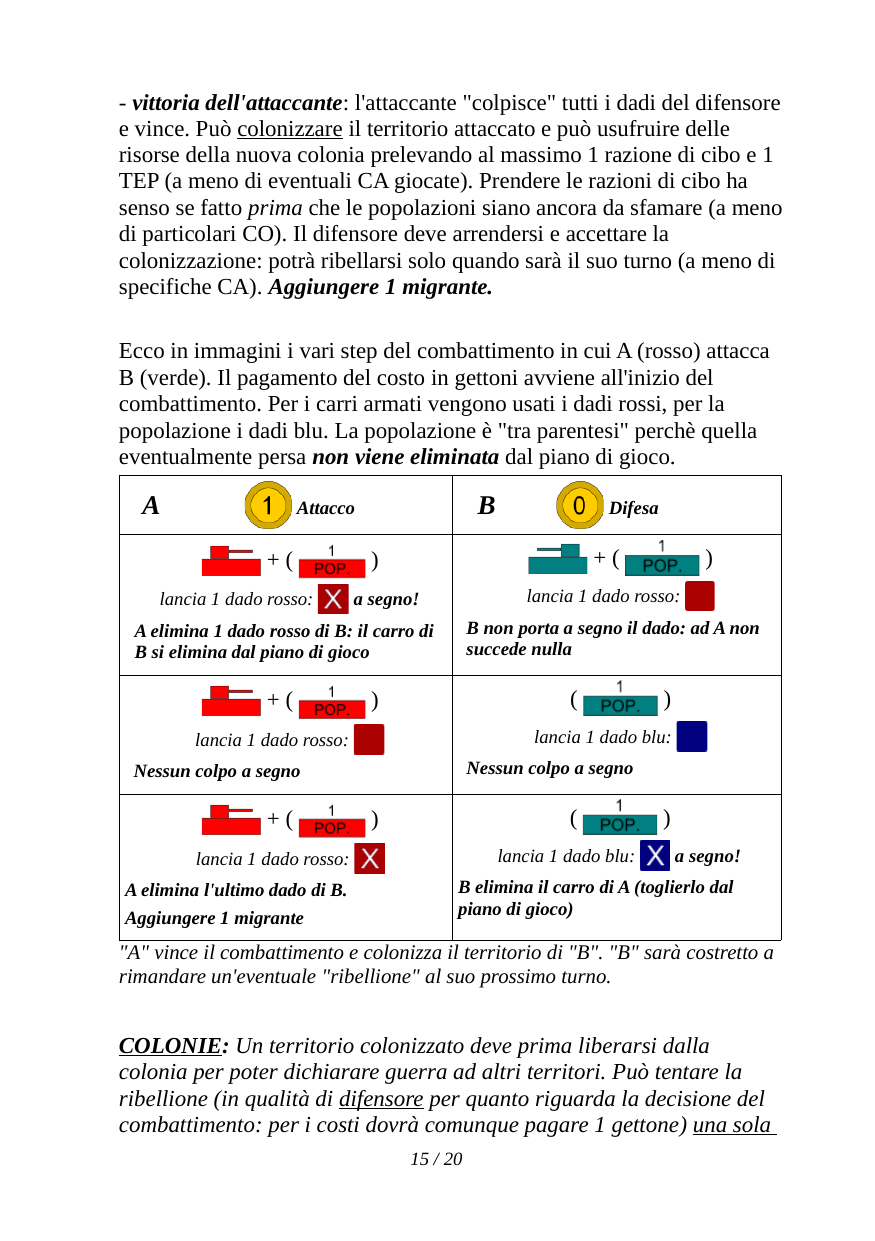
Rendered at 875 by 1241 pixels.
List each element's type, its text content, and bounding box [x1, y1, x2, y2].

picture [556, 481, 604, 529]
picture [354, 843, 385, 874]
picture [640, 840, 670, 871]
table_cell + ( ) lancia 1 dado rosso: B non porta a segno il dado: ad A non succede nulla [453, 535, 781, 674]
picture [201, 543, 261, 576]
text - vittoria dell'attaccante: l'attaccante "colpisce" tutti i dadi del difensore e vince. Può colonizzare il territorio attaccato e può usufruire delle risorse della nuova colonia prelevando al massimo 1 razione di cibo e 1 TEP (a meno di eventuali CA giocate). Prendere le razioni di cibo ha senso se fatto prima che le popolazioni siano ancora da sfamare (a meno di particolari CO). Il difensore deve arrendersi e accettare la colonizzazione: potrà ribellarsi solo quando sarà il suo turno (a meno di specifiche CA). Aggiungere 1 migrante. [119, 88, 786, 299]
picture [298, 799, 366, 838]
table_header A Attacco [120, 476, 452, 534]
text "A" vince il combattimento e colonizza il territorio di "B". "B" sarà costretto a rimandare un'eventuale "ribellione" al suo prossimo turno. [119, 940, 786, 988]
picture [625, 540, 700, 576]
picture [244, 481, 292, 529]
table_cell + ( ) lancia 1 dado rosso: A elimina l'ultimo dado di B. Aggiungere 1 migrante [120, 795, 452, 940]
table_header B Difesa [453, 476, 781, 534]
text COLONIE: Un territorio colonizzato deve prima liberarsi dalla colonia per poter dichiarare guerra ad altri territori. Può tentare la ribellione (in qualità di difensore per quanto riguarda la decisione del combattimento: per i costi dovrà comunque pagare 1 gettone) una sola [119, 1032, 786, 1137]
picture [685, 581, 715, 611]
picture [582, 799, 658, 835]
table_cell ( ) lancia 1 dado blu: a segno! B elimina il carro di A (toglierlo dal piano di gioco) [453, 795, 781, 940]
picture [201, 802, 261, 835]
picture [528, 541, 588, 574]
table_cell + ( ) lancia 1 dado rosso: a segno! A elimina 1 dado rosso di B: il carro di B si elimina dal piano di gioco [120, 535, 452, 674]
picture [298, 540, 366, 579]
picture [201, 683, 261, 716]
picture [676, 721, 708, 752]
picture [353, 724, 385, 755]
table_cell + ( ) lancia 1 dado rosso: Nessun colpo a segno [120, 676, 452, 793]
text Ecco in immagini i vari step del combattimento in cui A (rosso) attacca B (verde). Il pagamento del costo in gettoni avviene all'inizio del combattimento. Per i carri armati vengono usati i dadi rossi, per la popolazione i dadi blu. La popolazione è "tra parentesi" perchè quella eventualmente persa non viene eliminata dal piano di gioco. [119, 338, 786, 469]
table_cell ( ) lancia 1 dado blu: Nessun colpo a segno [453, 676, 781, 793]
picture [298, 680, 366, 719]
picture [583, 680, 658, 716]
picture [317, 584, 349, 614]
